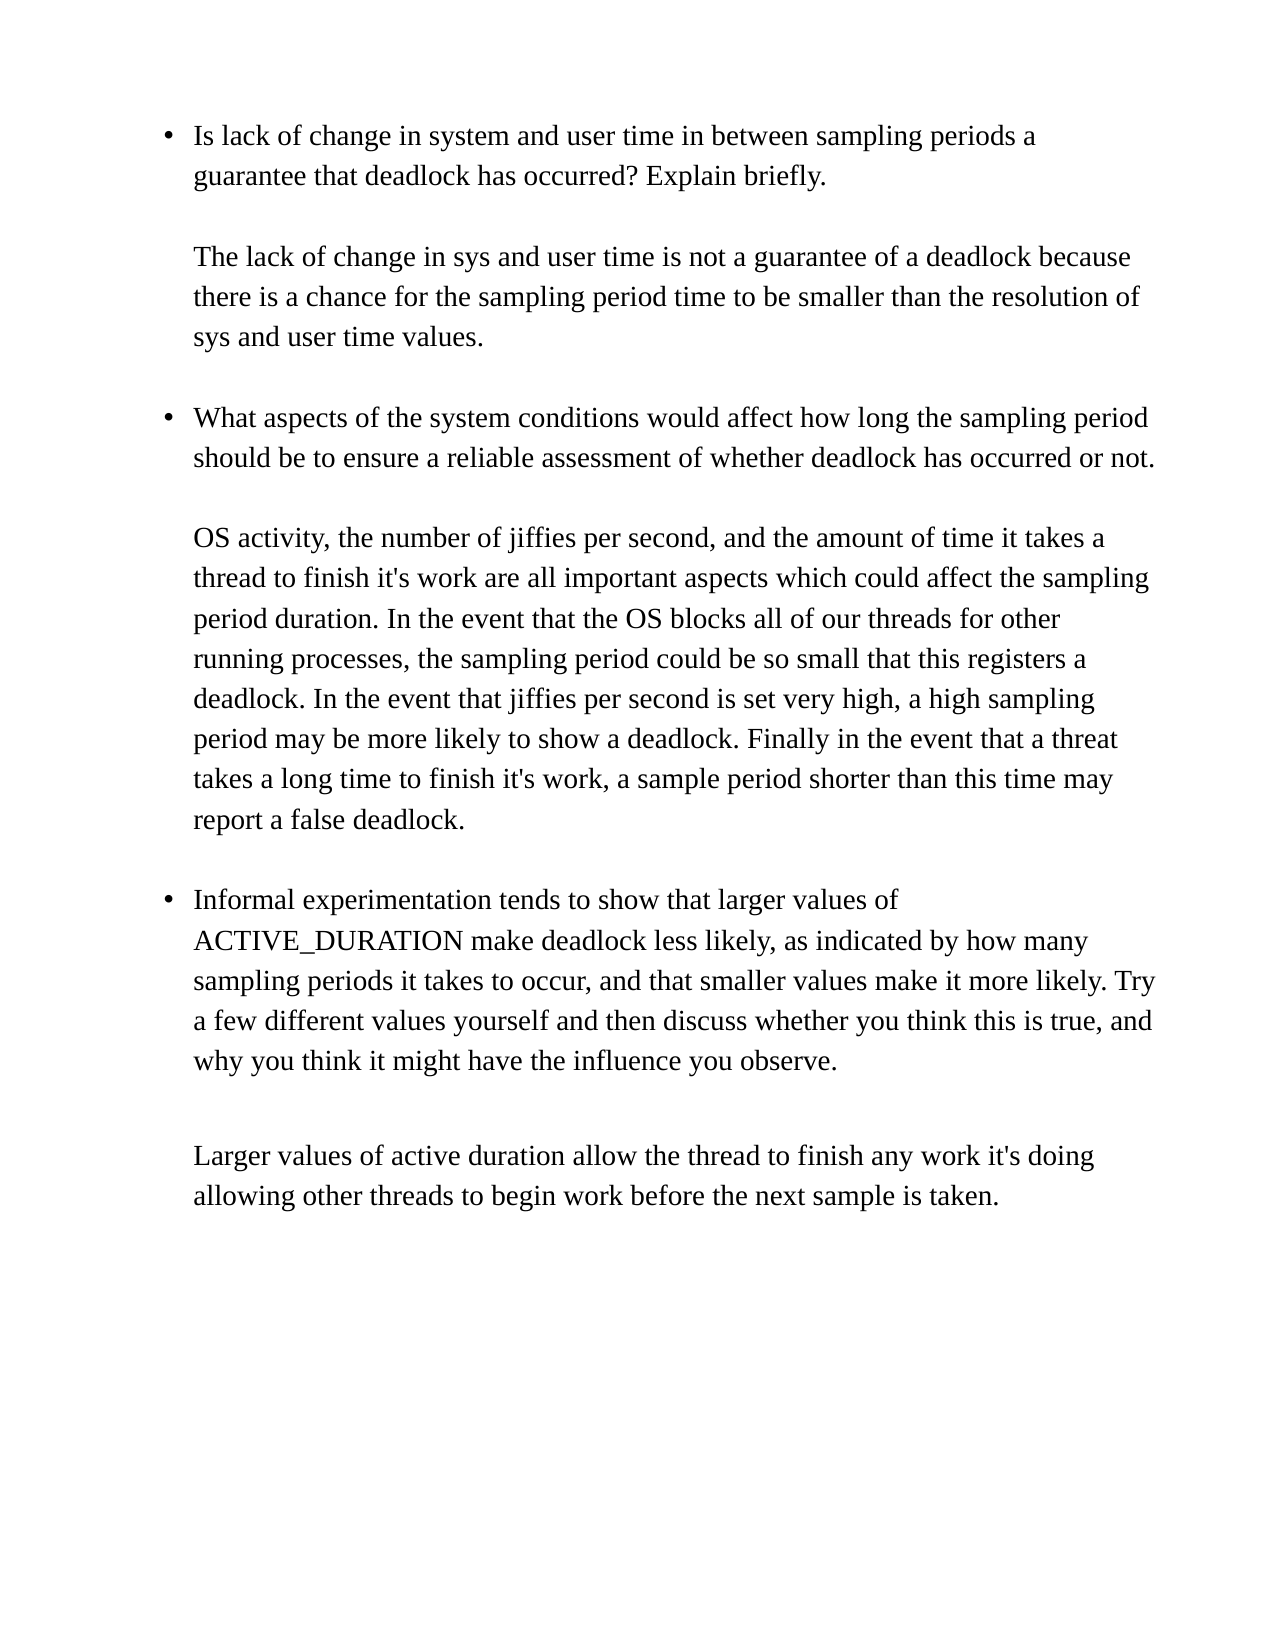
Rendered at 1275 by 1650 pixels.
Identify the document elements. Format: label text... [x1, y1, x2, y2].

list Larger values of active duration allow the thread to finish any work it's doing allowing other threads to begin work before the next sample is taken. [164, 1098, 1157, 1212]
list The lack of change in sys and user time is not a guarantee of a deadlock because there is a chance for the sampling period time to be smaller than the resolution of sys and user time values. [164, 239, 1157, 393]
list Informal experimentation tends to show that larger values of ACTIVE_DURATION make deadlock less likely, as indicated by how many sampling periods it takes to occur, and that smaller values make it more likely. Try a few different values yourself and then discuss whether you think this is true, and why you think it might have the influence you observe. [164, 882, 1157, 1077]
list OS activity, the number of jiffies per second, and the amount of time it takes a thread to finish it's work are all important aspects which could affect the sampling period duration. In the event that the OS blocks all of our threads for other running processes, the sampling period could be so small that this registers a deadlock. In the event that jiffies per second is set very high, a high sampling period may be more likely to show a deadlock. Finally in the event that a threat takes a long time to finish it's work, a sample period shorter than this time may report a false deadlock. [164, 520, 1157, 876]
list Is lack of change in system and user time in between sampling periods a guarantee that deadlock has occurred? Explain briefly. [164, 118, 1157, 232]
list What aspects of the system conditions would affect how long the sampling period should be to ensure a reliable assessment of whether deadlock has occurred or not. [164, 400, 1157, 514]
